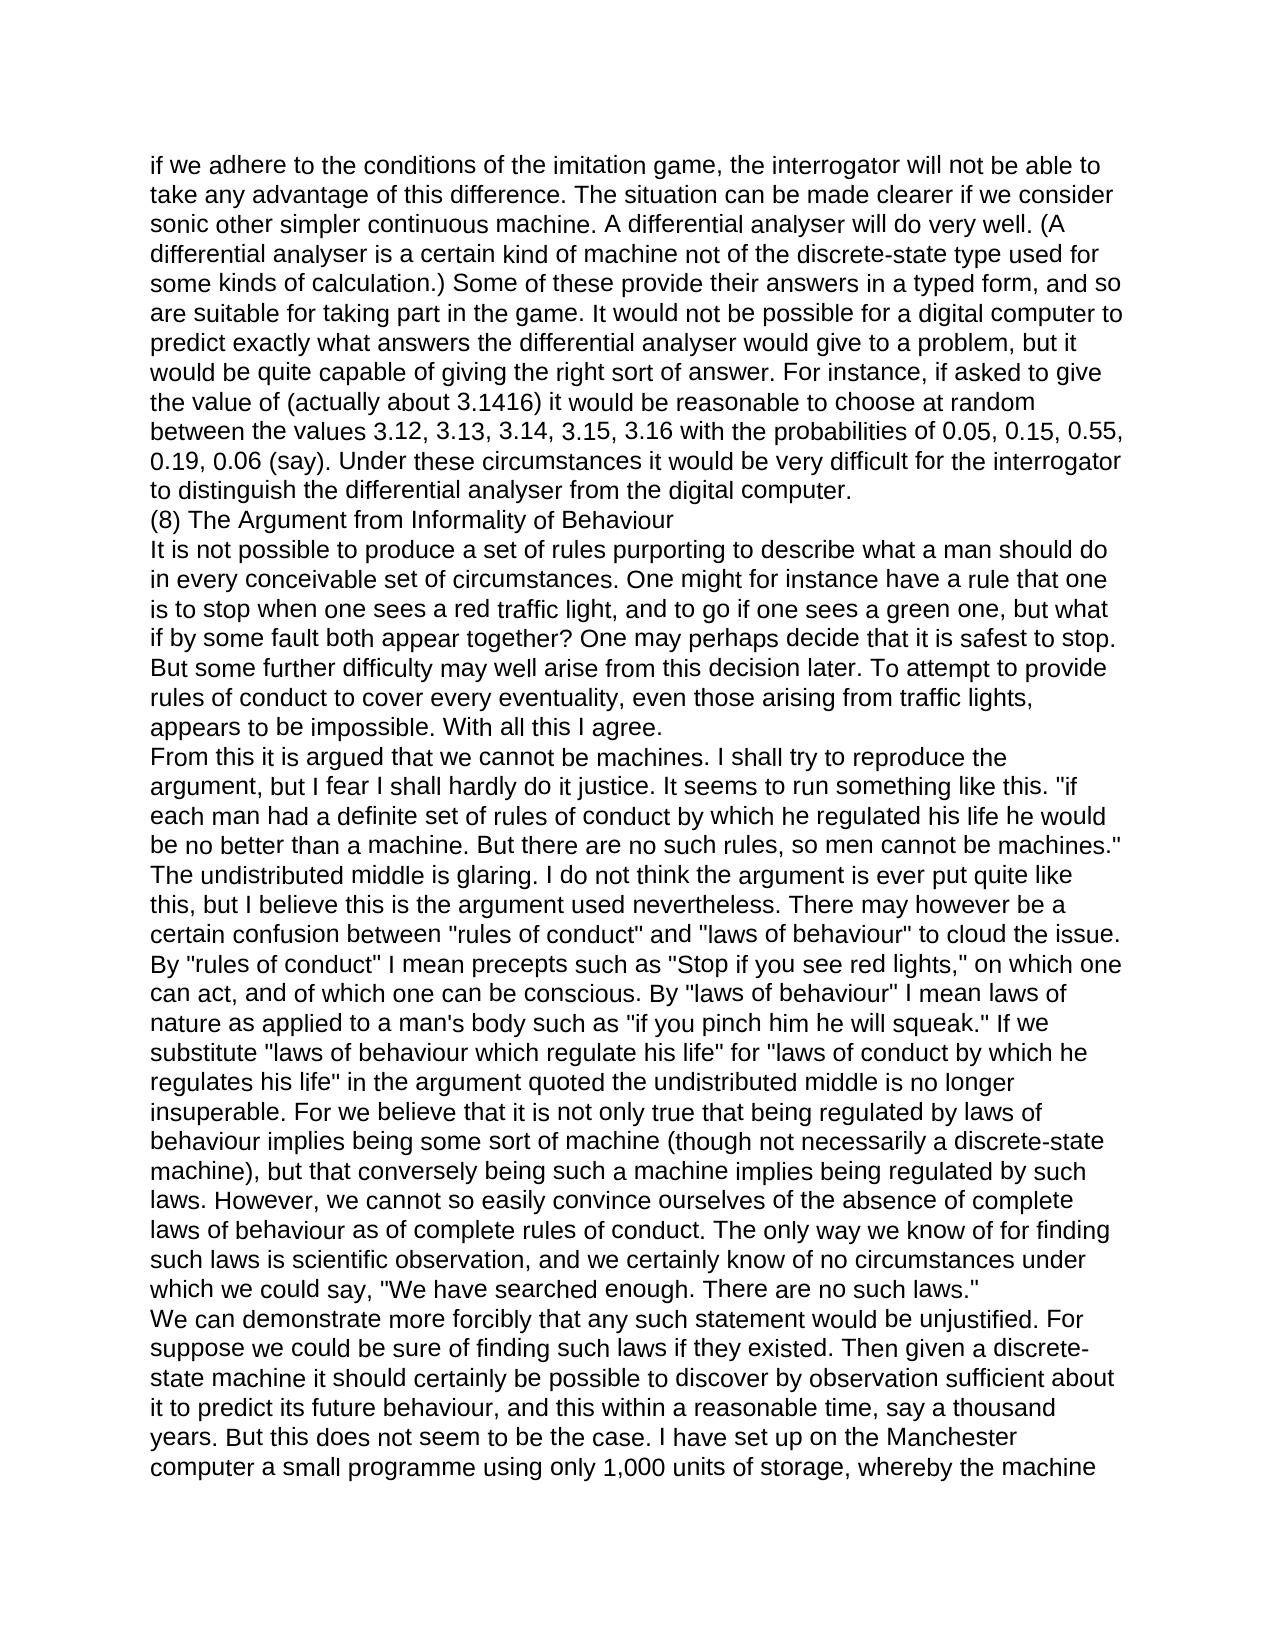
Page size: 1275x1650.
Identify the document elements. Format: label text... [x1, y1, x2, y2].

text We can demonstrate more forcibly that any such statement would be unjustified. For suppose we could be sure of finding such laws if they existed. Then given a discrete-state machine it should certainly be possible to discover by observation sufficient about it to predict its future behaviour, and this within a reasonable time, say a thousand years. But this does not seem to be the case. I have set up on the Manchester computer a small programme using only 1,000 units of storage, whereby the machine [150, 1304, 1125, 1481]
text From this it is argued that we cannot be machines. I shall try to reproduce the argument, but I fear I shall hardly do it justice. It seems to run something like this. "if each man had a definite set of rules of conduct by which he regulated his life he would be no better than a machine. But there are no such rules, so men cannot be machines." The undistributed middle is glaring. I do not think the argument is ever put quite like this, but I believe this is the argument used nevertheless. There may however be a certain confusion between "rules of conduct" and "laws of behaviour" to cloud the issue. By "rules of conduct" I mean precepts such as "Stop if you see red lights," on which one can act, and of which one can be conscious. By "laws of behaviour" I mean laws of nature as applied to a man's body such as "if you pinch him he will squeak." If we substitute "laws of behaviour which regulate his life" for "laws of conduct by which he regulates his life" in the argument quoted the undistributed middle is no longer insuperable. For we believe that it is not only true that being regulated by laws of behaviour implies being some sort of machine (though not necessarily a discrete-state machine), but that conversely being such a machine implies being regulated by such laws. However, we cannot so easily convince ourselves of the absence of complete laws of behaviour as of complete rules of conduct. The only way we know of for finding such laws is scientific observation, and we certainly know of no circumstances under which we could say, "We have searched enough. There are no such laws." [150, 742, 1125, 1304]
text It is not possible to produce a set of rules purporting to describe what a man should do in every conceivable set of circumstances. One might for instance have a rule that one is to stop when one sees a red traffic light, and to go if one sees a green one, but what if by some fault both appear together? One may perhaps decide that it is safest to stop. But some further difficulty may well arise from this decision later. To attempt to provide rules of conduct to cover every eventuality, even those arising from traffic lights, appears to be impossible. With all this I agree. [150, 534, 1125, 742]
text if we adhere to the conditions of the imitation game, the interrogator will not be able to take any advantage of this difference. The situation can be made clearer if we consider sonic other simpler continuous machine. A differential analyser will do very well. (A differential analyser is a certain kind of machine not of the discrete-state type used for some kinds of calculation.) Some of these provide their answers in a typed form, and so are suitable for taking part in the game. It would not be possible for a digital computer to predict exactly what answers the differential analyser would give to a problem, but it would be quite capable of giving the right sort of answer. For instance, if asked to give the value of (actually about 3.1416) it would be reasonable to choose at random between the values 3.12, 3.13, 3.14, 3.15, 3.16 with the probabilities of 0.05, 0.15, 0.55, 0.19, 0.06 (say). Under these circumstances it would be very difficult for the interrogator to distinguish the differential analyser from the digital computer. [150, 150, 1125, 505]
text (8) The Argument from Informality of Behaviour [150, 505, 1125, 534]
